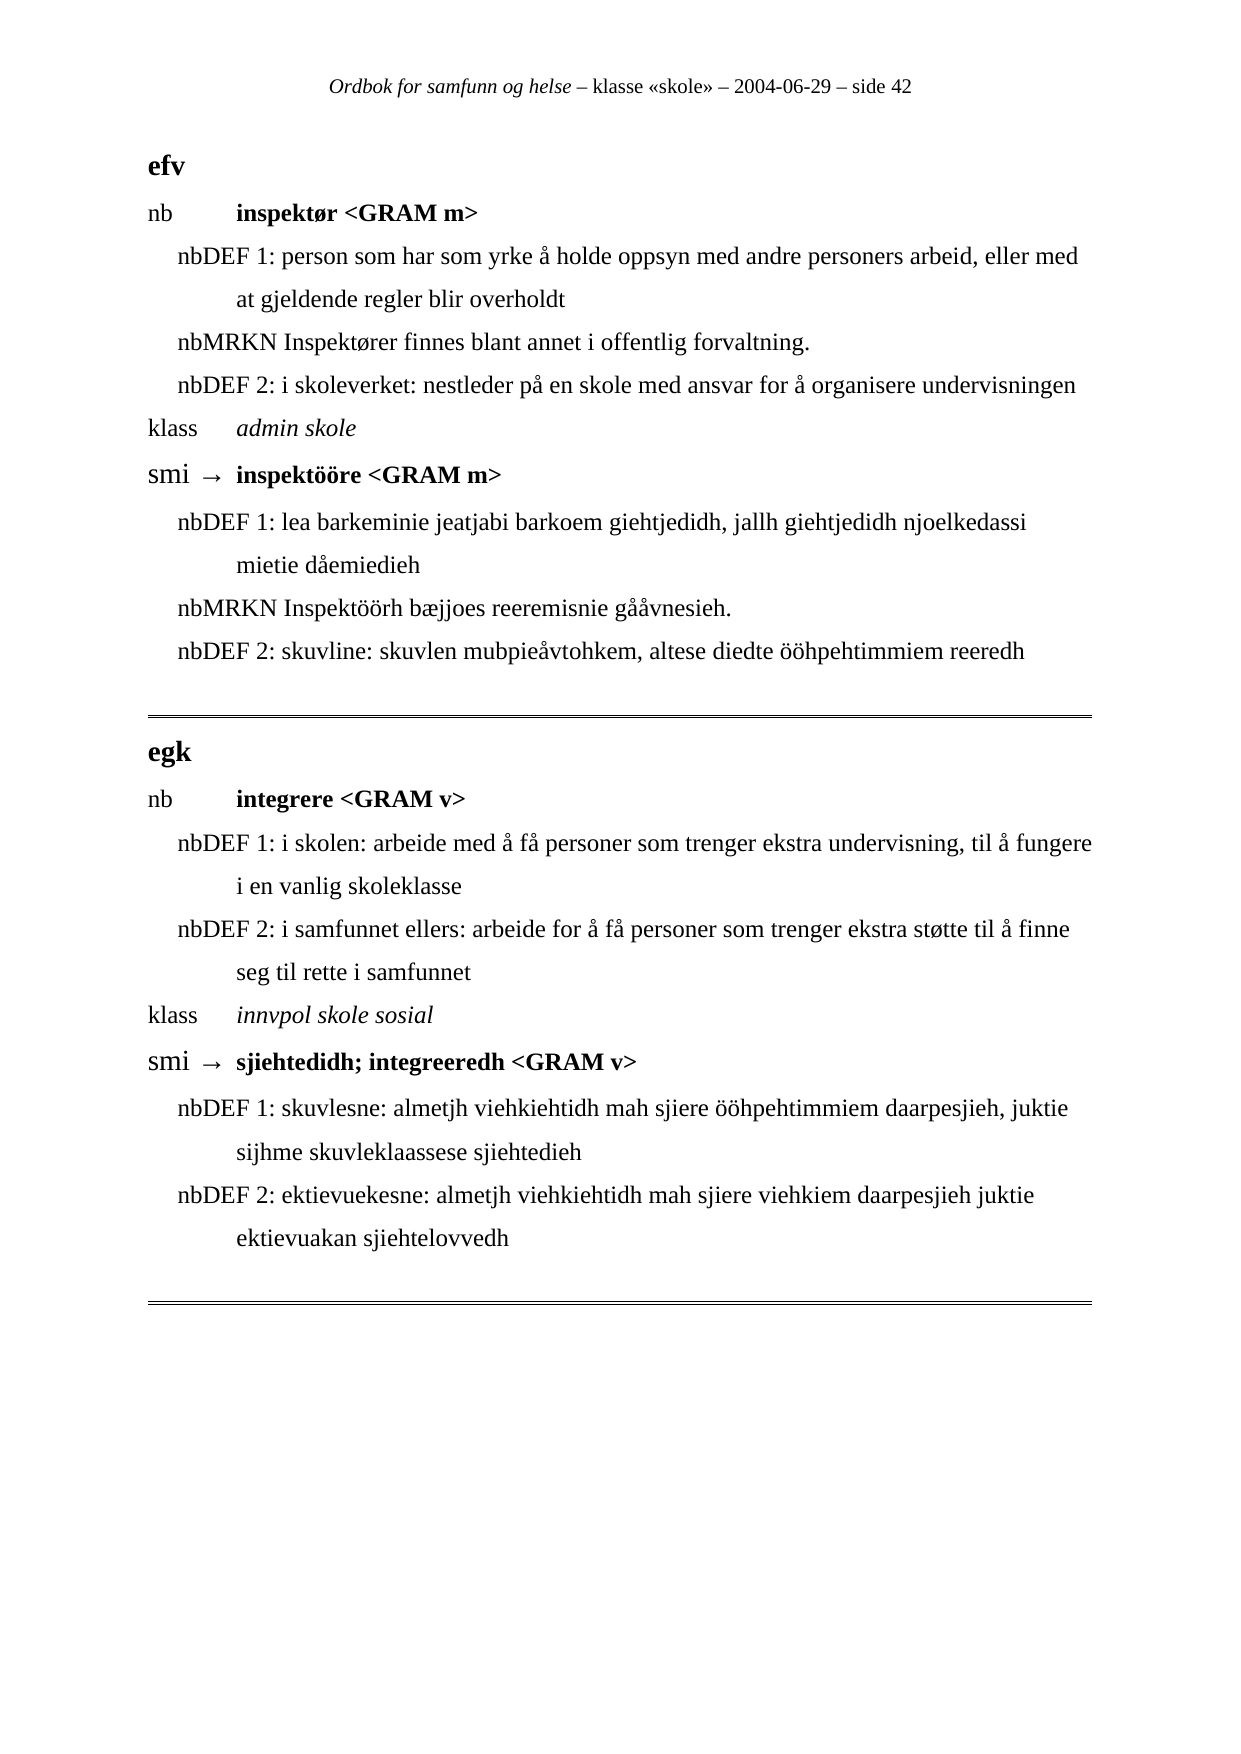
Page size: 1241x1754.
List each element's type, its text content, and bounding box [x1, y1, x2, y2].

text nbDEF 1: i skolen: arbeide med å få personer som trenger ekstra undervisning, til å fungere i en vanlig skoleklasse [177, 828, 1092, 899]
text klass admin skole [148, 413, 1092, 442]
text nbDEF 1: lea barkeminie jeatjabi barkoem giehtjedidh, jallh giehtjedidh njoelkedassi mietie dåemiedieh [177, 507, 1092, 579]
text nbMRKN Inspektöörh bæjjoes reeremisnie gååvnesieh. [177, 593, 1092, 622]
text nbDEF 2: i skoleverket: nestleder på en skole med ansvar for å organisere undervisningen [177, 370, 1092, 399]
text smi → inspektööre <GRAM m> [148, 457, 1092, 490]
text nbDEF 2: skuvline: skuvlen mubpieåvtohkem, altese diedte ööhpehtimmiem reeredh [177, 636, 1092, 665]
text nbMRKN Inspektører finnes blant annet i offentlig forvaltning. [177, 327, 1092, 356]
text egk [148, 734, 1092, 768]
text nbDEF 1: person som har som yrke å holde oppsyn med andre personers arbeid, eller med at gjeldende regler blir overholdt [177, 241, 1092, 313]
text nb inspektør <GRAM m> [148, 198, 1092, 227]
text smi → sjiehtedidh; integreeredh <GRAM v> [148, 1043, 1092, 1077]
text klass innvpol skole sosial [148, 1000, 1092, 1029]
text nbDEF 2: ektievuekesne: almetjh viehkiehtidh mah sjiere viehkiem daarpesjieh juktie ektievuakan sjiehtelovvedh [177, 1180, 1092, 1252]
text nb integrere <GRAM v> [148, 784, 1092, 813]
text efv [148, 148, 1092, 181]
text nbDEF 1: skuvlesne: almetjh viehkiehtidh mah sjiere ööhpehtimmiem daarpesjieh, juktie sijhme skuvleklaassese sjiehtedieh [177, 1093, 1092, 1165]
text nbDEF 2: i samfunnet ellers: arbeide for å få personer som trenger ekstra støtte til å finne seg til rette i samfunnet [177, 914, 1092, 986]
